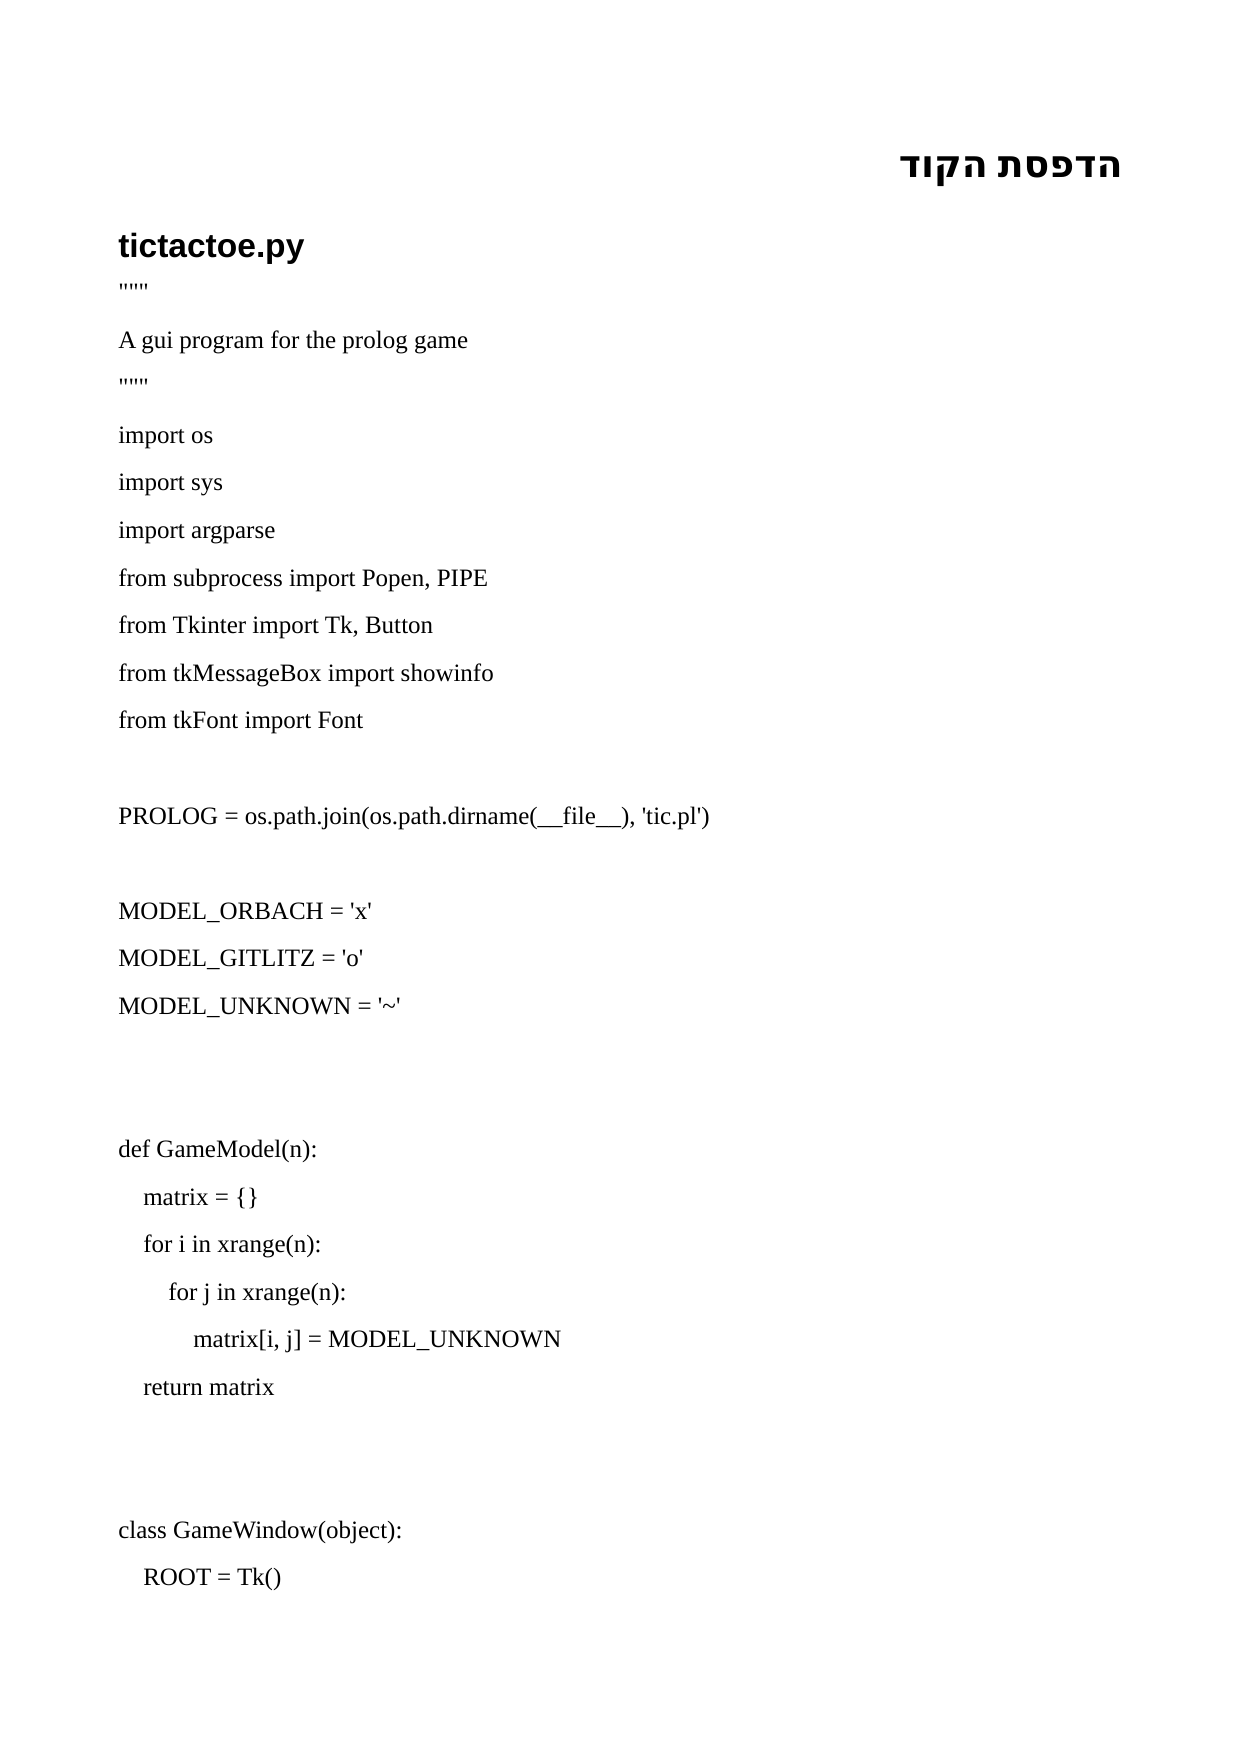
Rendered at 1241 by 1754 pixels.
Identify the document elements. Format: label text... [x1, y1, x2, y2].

subtitle tictactoe.py [118, 226, 1122, 264]
text from subprocess import Popen, PIPE [118, 563, 1122, 591]
text matrix[i, j] = MODEL_UNKNOWN [118, 1324, 1122, 1353]
text """ [118, 277, 1122, 306]
text ROOT = Tk() [118, 1562, 1122, 1591]
text A gui program for the prolog game [118, 325, 1122, 353]
text for j in xrange(n): [118, 1277, 1122, 1306]
text for i in xrange(n): [118, 1229, 1122, 1258]
text MODEL_GITLITZ = 'o' [118, 943, 1122, 972]
text """ [118, 372, 1122, 401]
text import sys [118, 467, 1122, 496]
text import os [118, 420, 1122, 449]
text PROLOG = os.path.join(os.path.dirname(__file__), 'tic.pl') [118, 801, 1122, 829]
text from tkFont import Font [118, 706, 1122, 734]
subtitle הדפסת הקוד [118, 143, 1122, 193]
text from tkMessageBox import showinfo [118, 658, 1122, 687]
text class GameWindow(object): [118, 1515, 1122, 1543]
text MODEL_UNKNOWN = '~' [118, 991, 1122, 1020]
text import argparse [118, 515, 1122, 544]
text from Tkinter import Tk, Button [118, 610, 1122, 639]
text def GameModel(n): [118, 1134, 1122, 1163]
text return matrix [118, 1372, 1122, 1401]
text MODEL_ORBACH = 'x' [118, 896, 1122, 925]
text matrix = {} [118, 1182, 1122, 1210]
